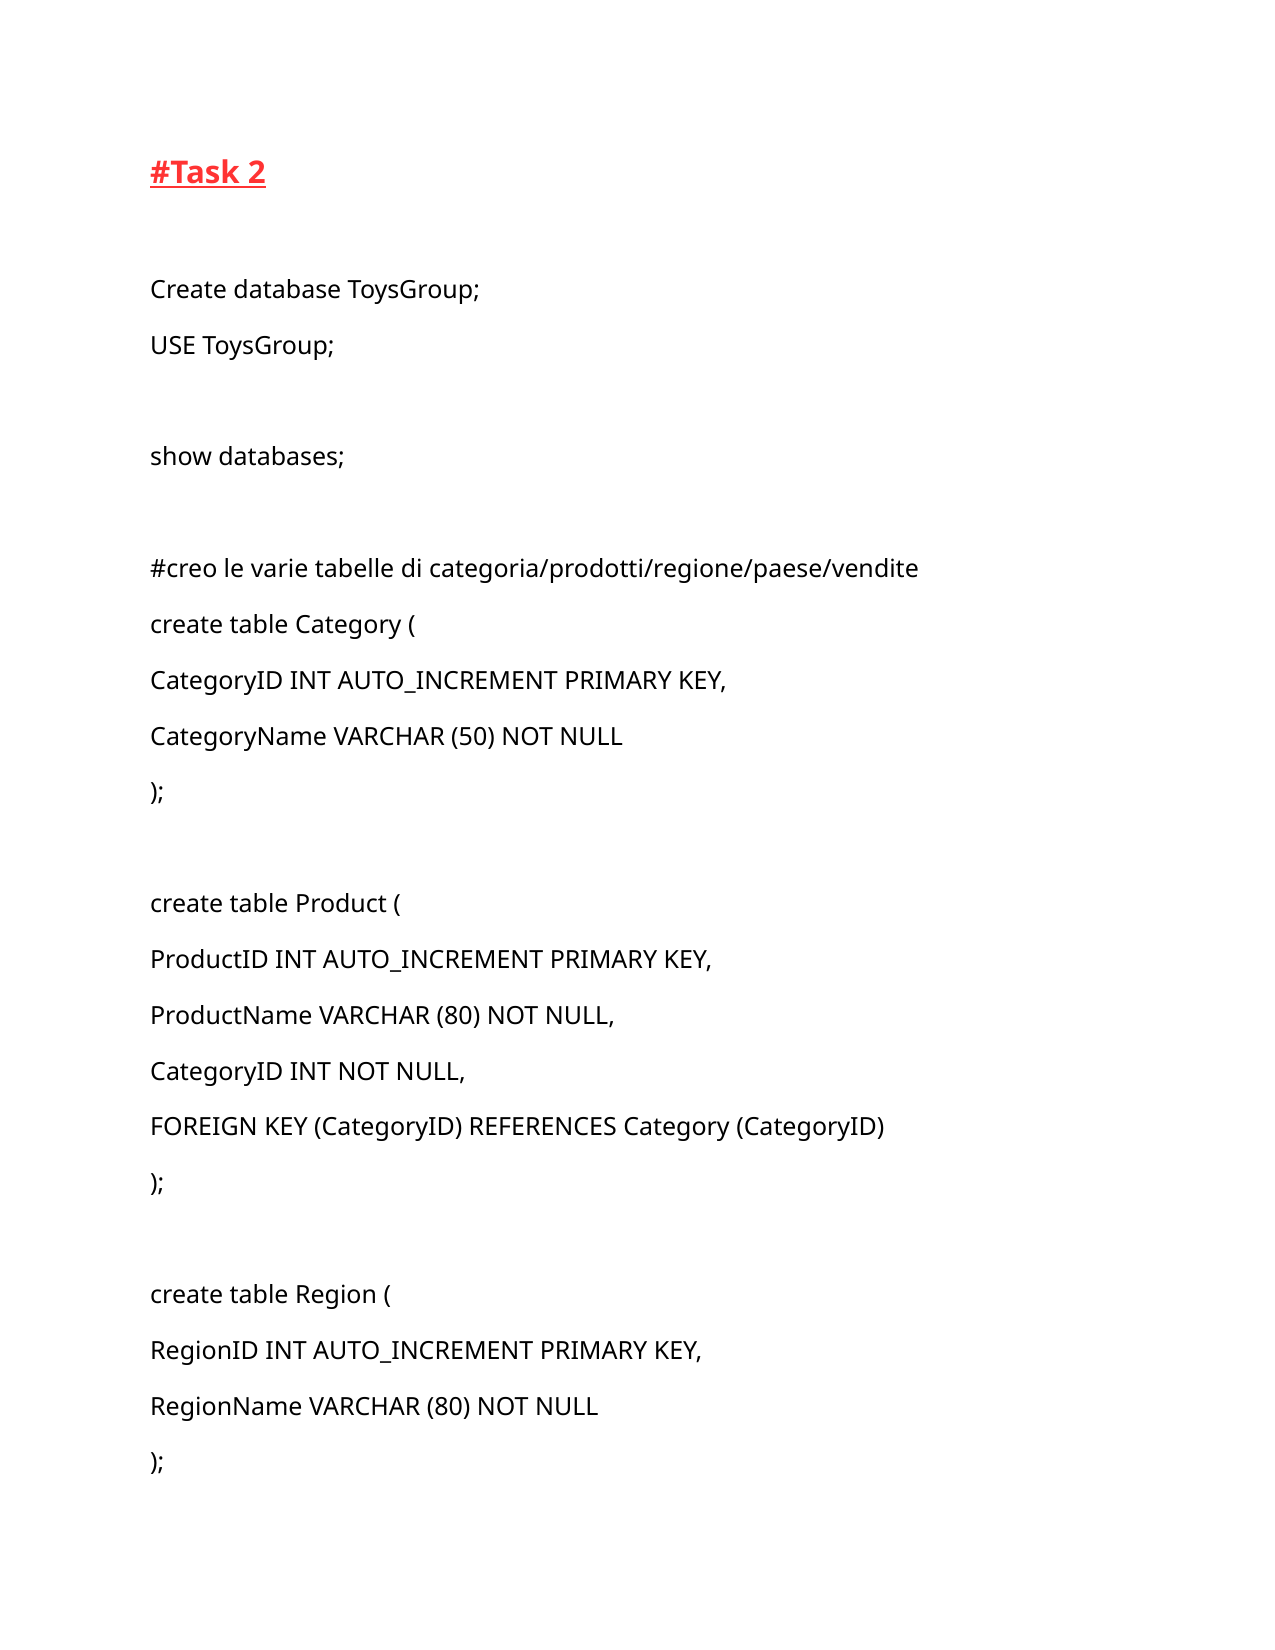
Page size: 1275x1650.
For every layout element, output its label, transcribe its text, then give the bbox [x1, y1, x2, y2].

text #Task 2 [150, 150, 1125, 193]
text create table Category ( [150, 606, 1125, 641]
text RegionName VARCHAR (80) NOT NULL [150, 1388, 1125, 1422]
text ); [150, 774, 1125, 808]
text create table Product ( [150, 886, 1125, 920]
text CategoryID INT AUTO_INCREMENT PRIMARY KEY, [150, 662, 1125, 696]
text FOREIGN KEY (CategoryID) REFERENCES Category (CategoryID) [150, 1109, 1125, 1143]
text USE ToysGroup; [150, 327, 1125, 361]
text show databases; [150, 439, 1125, 473]
text RegionID INT AUTO_INCREMENT PRIMARY KEY, [150, 1332, 1125, 1366]
text ); [150, 1165, 1125, 1199]
text ProductID INT AUTO_INCREMENT PRIMARY KEY, [150, 941, 1125, 976]
text ); [150, 1444, 1125, 1478]
text #creo le varie tabelle di categoria/prodotti/regione/paese/vendite [150, 551, 1125, 585]
text ProductName VARCHAR (80) NOT NULL, [150, 997, 1125, 1031]
text create table Region ( [150, 1276, 1125, 1311]
text CategoryID INT NOT NULL, [150, 1053, 1125, 1087]
text Create database ToysGroup; [150, 271, 1125, 306]
text CategoryName VARCHAR (50) NOT NULL [150, 718, 1125, 752]
